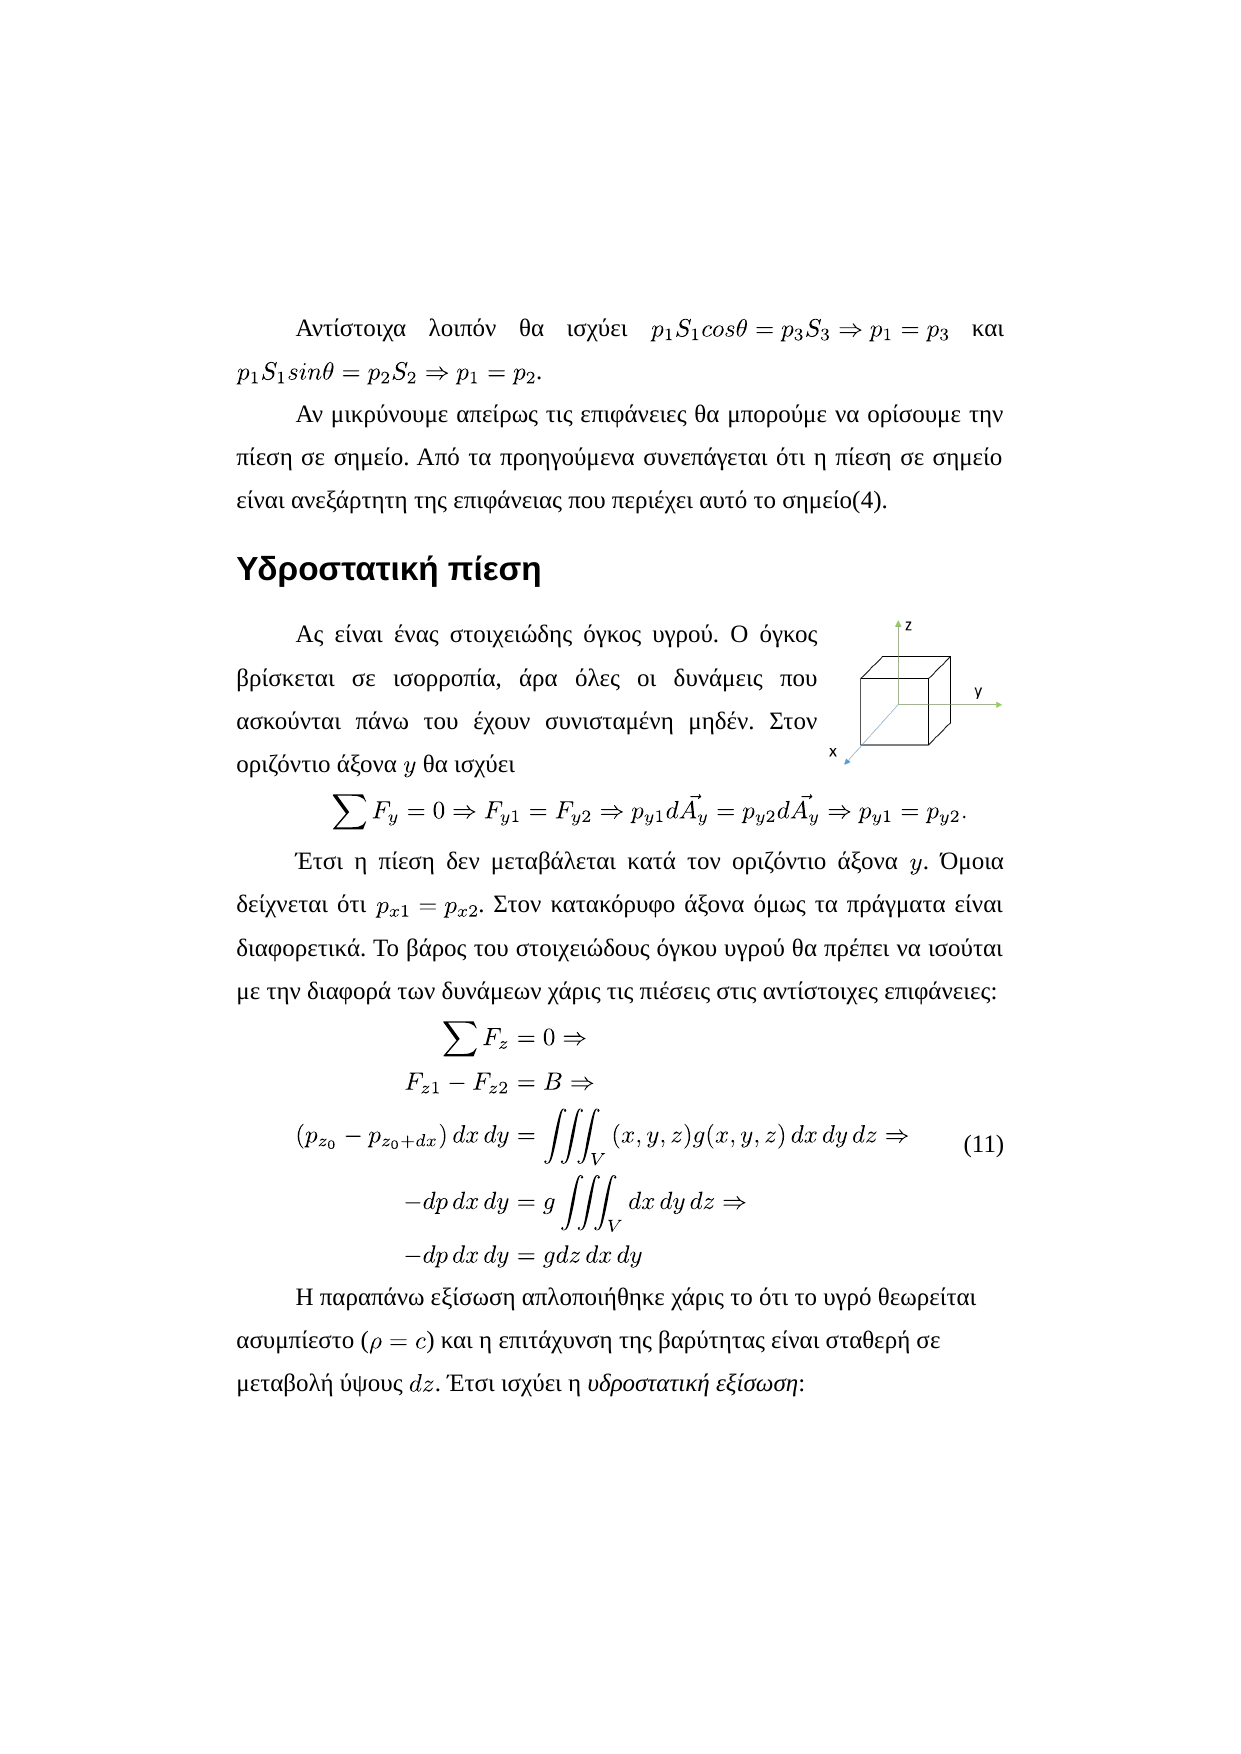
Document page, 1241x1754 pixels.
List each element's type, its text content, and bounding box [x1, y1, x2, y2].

text Η παραπάνω εξίσωση απλοποιήθηκε χάρις το ότι το υγρό θεωρείται ασυμπίεστο () και η επιτάχυνση της βαρύτητας είναι σταθερή σε μεταβολή ύψους . Έτσι ισχύει η υδροστατική εξίσωση: [236, 1282, 1004, 1397]
text [236, 1019, 295, 1268]
text (11) [910, 1019, 1004, 1268]
subtitle Υδροστατική πίεση [236, 549, 1004, 588]
text Ας είναι ένας στοιχειώδης όγκος υγρού. Ο όγκος βρίσκεται σε ισορροπία, άρα όλες οι δυνάμεις που ασκούνται πάνω του έχουν συνισταμένη μηδέν. Στον οριζόντιο άξονα θα ισχύει [236, 619, 1004, 778]
text Αντίστοιχα λοιπόν θα ισχύει και . [236, 313, 1004, 385]
text Αν μικρύνουμε απείρως τις επιφάνειες θα μπορούμε να ορίσουμε την πίεση σε σημείο. Από τα προηγούμενα συνεπάγεται ότι η πίεση σε σημείο είναι ανεξάρτητη της επιφάνειας που περιέχει αυτό το σημείο(4). [236, 399, 1004, 514]
text Έτσι η πίεση δεν μεταβάλεται κατά τον οριζόντιο άξονα . Όμοια δείχνεται ότι . Στον κατακόρυφο άξονα όμως τα πράγματα είναι διαφορετικά. Το βάρος του στοιχειώδους όγκου υγρού θα πρέπει να ισούται με την διαφορά των δυνάμεων χάρις τις πιέσεις στις αντίστοιχες επιφάνειες: [236, 846, 1004, 1004]
picture [818, 607, 1008, 772]
